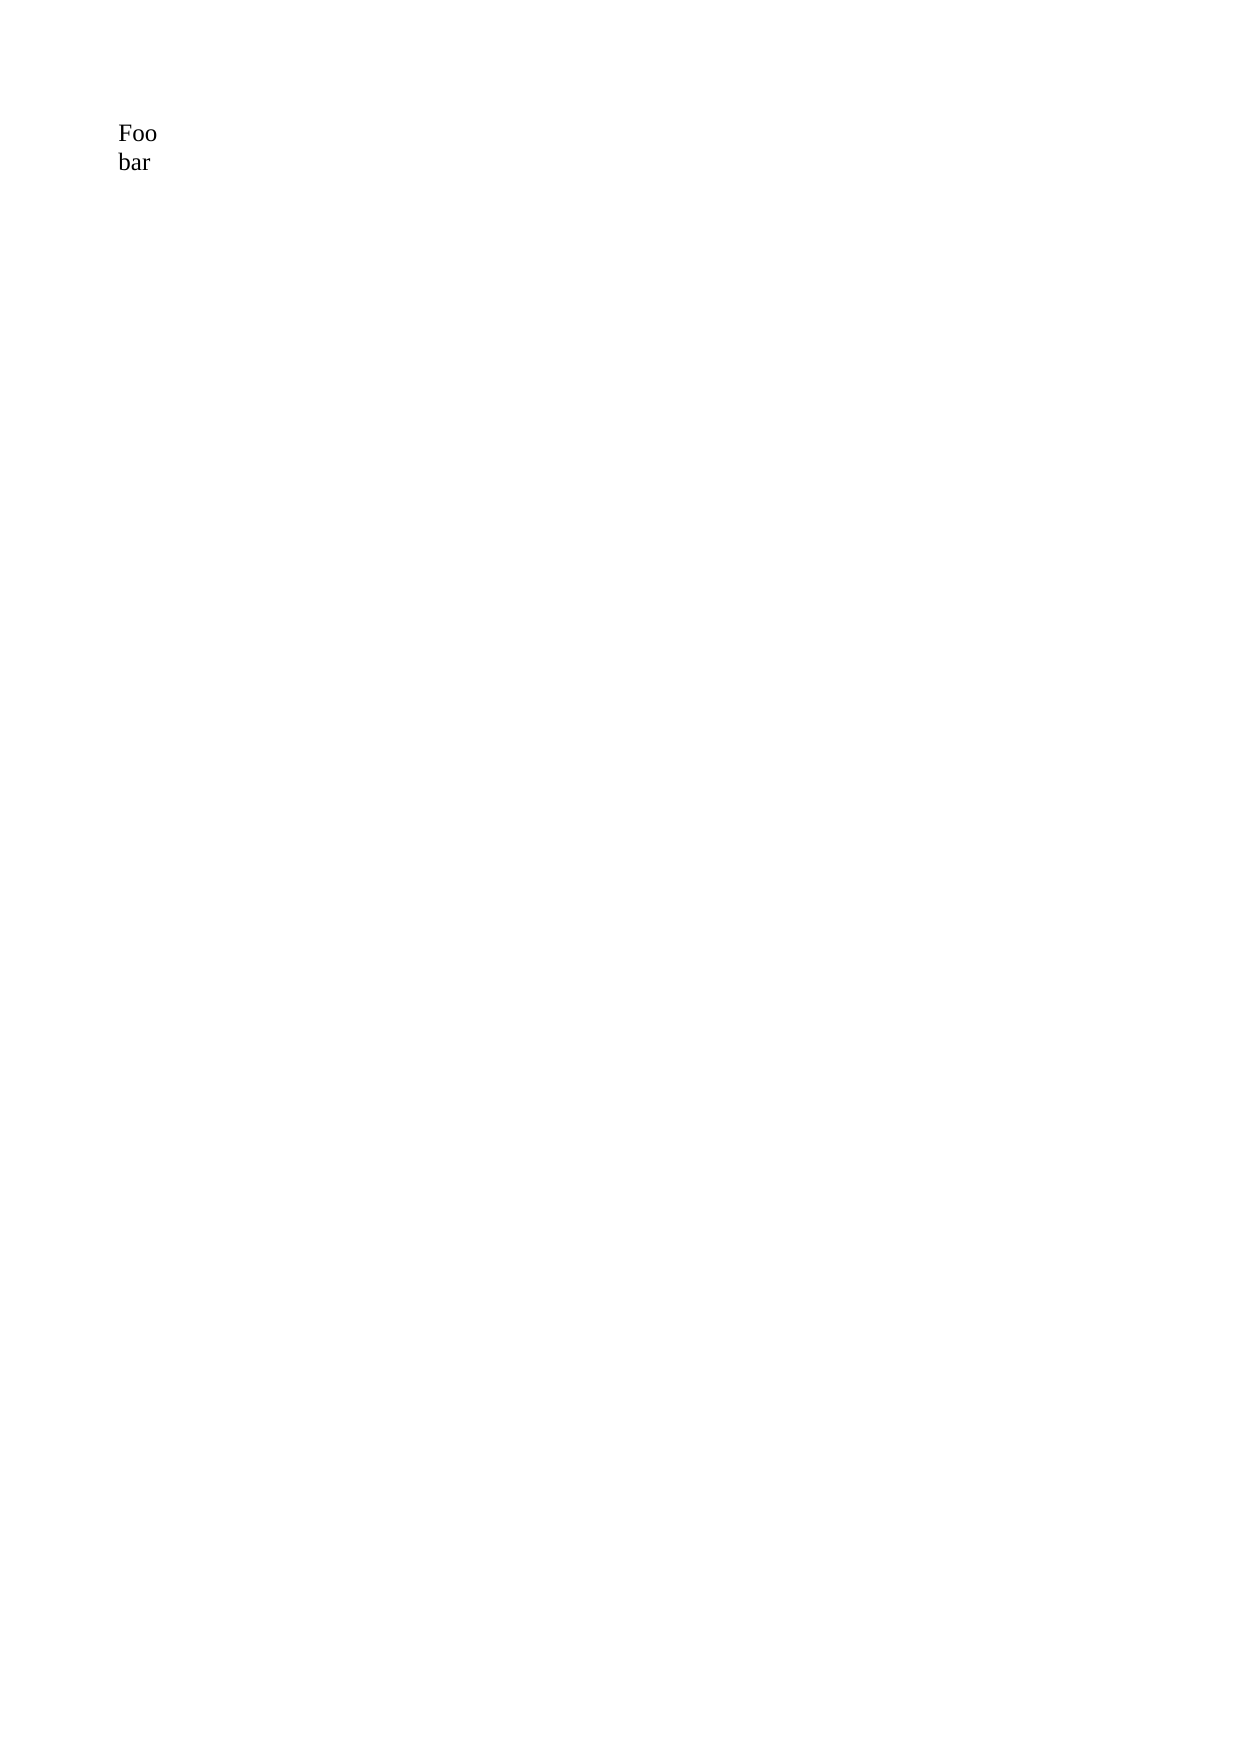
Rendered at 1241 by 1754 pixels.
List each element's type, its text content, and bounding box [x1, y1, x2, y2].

text bar [118, 147, 1122, 176]
text Foo [118, 118, 1122, 147]
